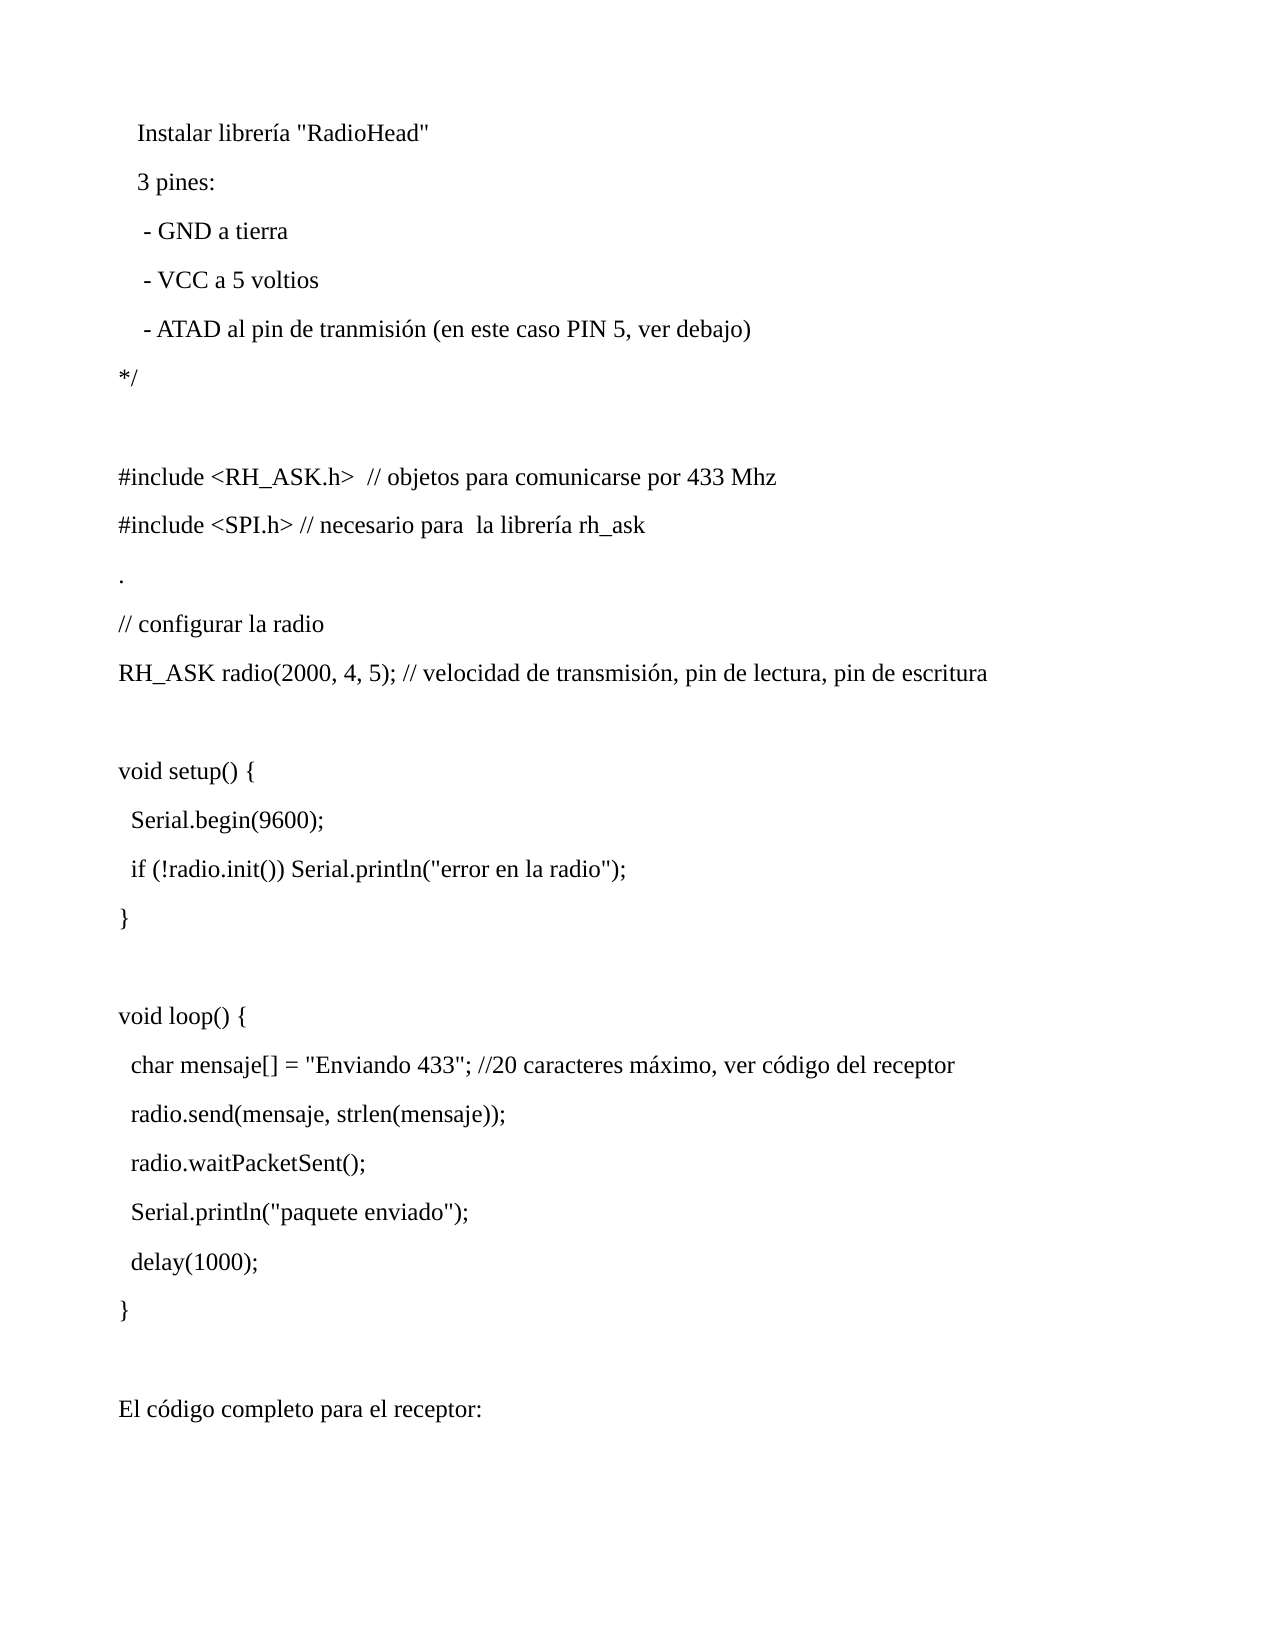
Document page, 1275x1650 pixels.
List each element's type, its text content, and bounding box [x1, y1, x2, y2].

text radio.send(mensaje, strlen(mensaje)); [118, 1099, 1157, 1128]
text */ [118, 363, 1157, 392]
text 3 pines: [118, 167, 1157, 196]
text } [118, 1296, 1157, 1324]
text void loop() { [118, 1001, 1157, 1030]
text - VCC a 5 voltios [118, 265, 1157, 294]
text // configurar la radio [118, 609, 1157, 637]
text - ATAD al pin de tranmisión (en este caso PIN 5, ver debajo) [118, 314, 1157, 343]
text } [118, 903, 1157, 932]
text El código completo para el receptor: [118, 1394, 1157, 1422]
text #include <RH_ASK.h> // objetos para comunicarse por 433 Mhz [118, 462, 1157, 490]
text Serial.begin(9600); [118, 805, 1157, 834]
text Instalar librería "RadioHead" [118, 118, 1157, 147]
text if (!radio.init()) Serial.println("error en la radio"); [118, 854, 1157, 883]
text delay(1000); [118, 1247, 1157, 1275]
text #include <SPI.h> // necesario para la librería rh_ask [118, 511, 1157, 539]
text char mensaje[] = "Enviando 433"; //20 caracteres máximo, ver código del receptor [118, 1050, 1157, 1079]
text void setup() { [118, 756, 1157, 785]
text - GND a tierra [118, 216, 1157, 245]
text . [118, 560, 1157, 588]
text Serial.println("paquete enviado"); [118, 1197, 1157, 1226]
text radio.waitPacketSent(); [118, 1148, 1157, 1177]
text RH_ASK radio(2000, 4, 5); // velocidad de transmisión, pin de lectura, pin de escritura [118, 658, 1157, 687]
